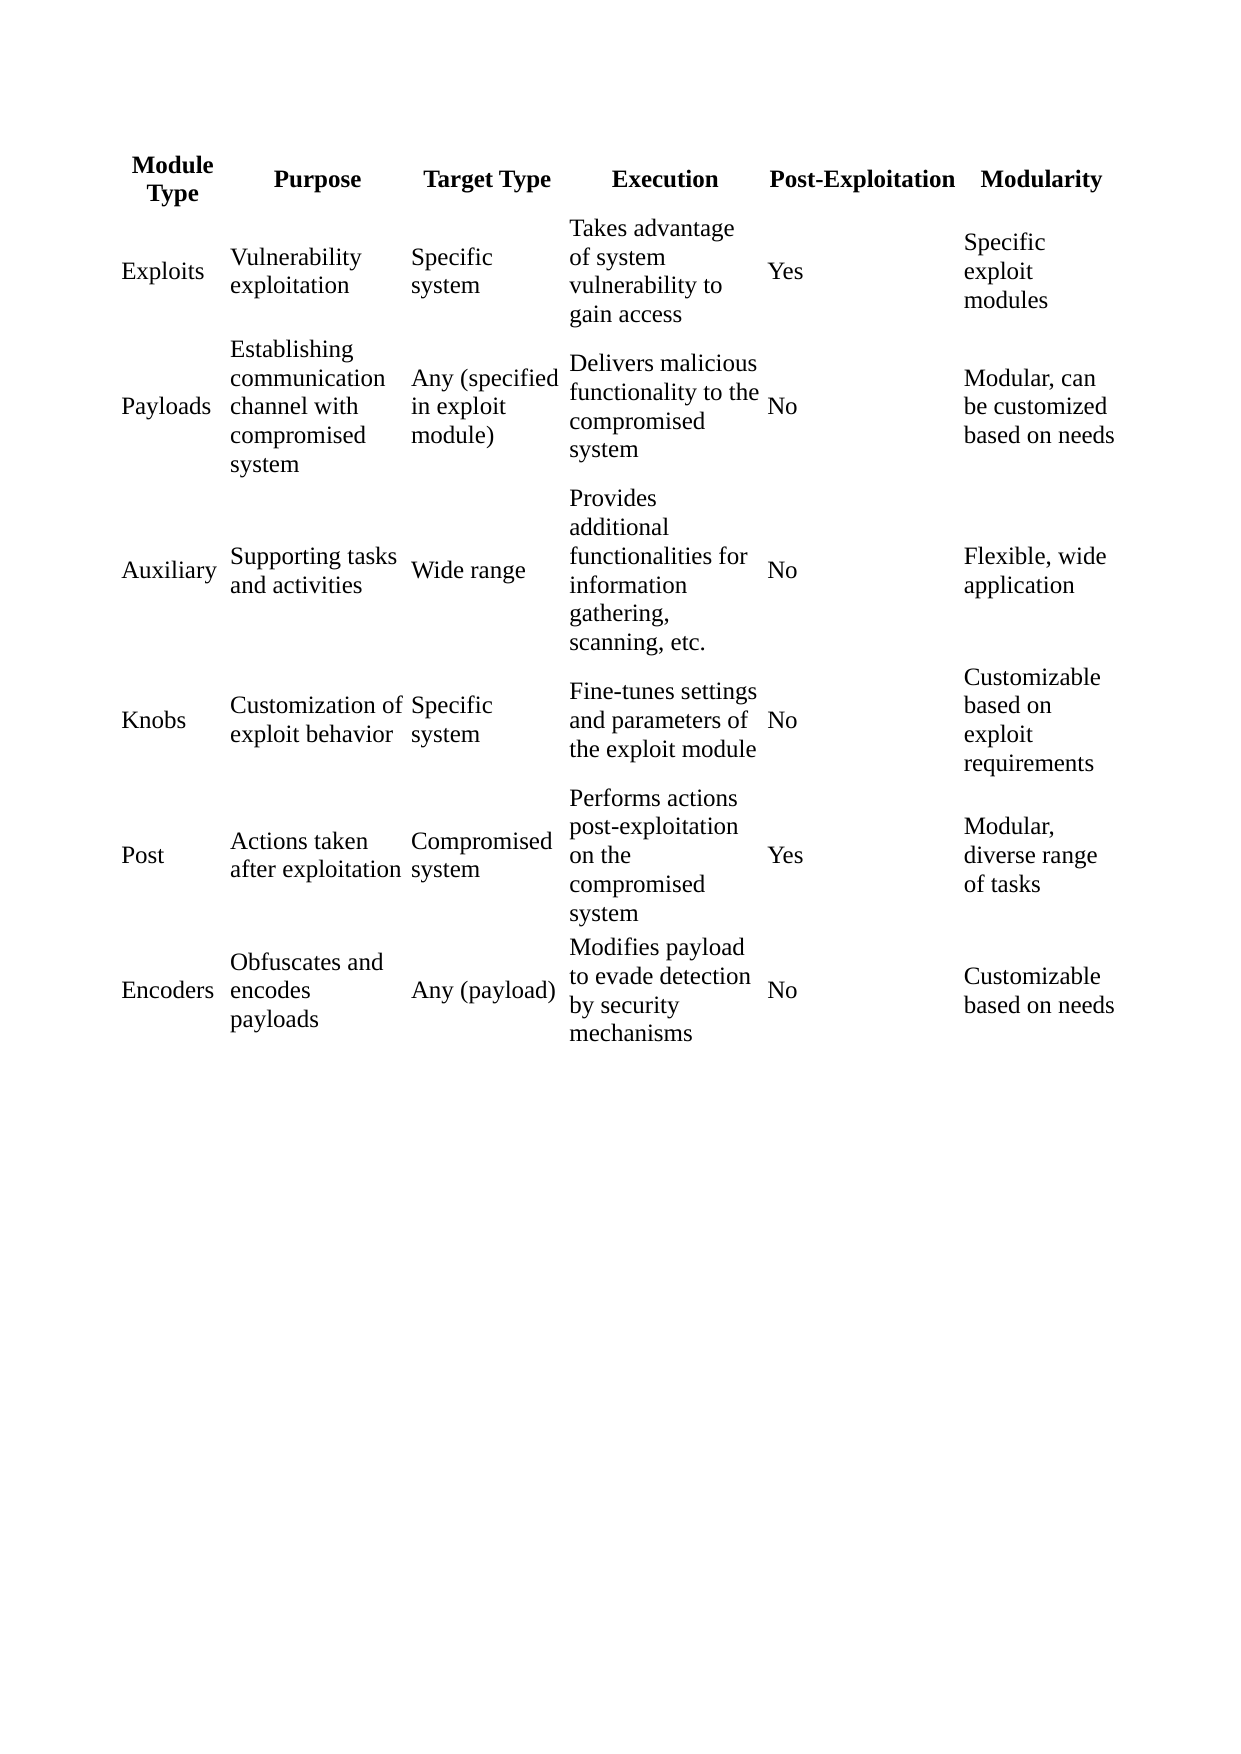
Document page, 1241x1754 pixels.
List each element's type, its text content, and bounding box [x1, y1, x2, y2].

table_cell Specific system [408, 659, 566, 780]
table_header Post-Exploitation [764, 147, 961, 210]
table_cell Fine-tunes settings and parameters of the exploit module [566, 659, 764, 780]
table_cell Takes advantage of system vulnerability to gain access [566, 210, 764, 331]
table_cell Payloads [118, 331, 227, 481]
table_cell Compromised system [408, 780, 566, 929]
table_cell Performs actions post-exploitation on the compromised system [566, 780, 764, 929]
table_cell No [764, 481, 961, 659]
table_cell Customizable based on needs [961, 929, 1122, 1050]
table_cell Auxiliary [118, 481, 227, 659]
table_header Modularity [961, 147, 1122, 210]
table_header Target Type [408, 147, 566, 210]
table_cell Establishing communication channel with compromised system [227, 331, 408, 481]
table_cell Any (specified in exploit module) [408, 331, 566, 481]
table_cell Exploits [118, 210, 227, 331]
table_cell Supporting tasks and activities [227, 481, 408, 659]
table_cell Wide range [408, 481, 566, 659]
table_cell Any (payload) [408, 929, 566, 1050]
table_cell Post [118, 780, 227, 929]
table_cell Flexible, wide application [961, 481, 1122, 659]
table_cell Yes [764, 780, 961, 929]
table_cell Delivers malicious functionality to the compromised system [566, 331, 764, 481]
table_cell Modular, can be customized based on needs [961, 331, 1122, 481]
table_cell Specific system [408, 210, 566, 331]
table_cell Knobs [118, 659, 227, 780]
table_cell Provides additional functionalities for information gathering, scanning, etc. [566, 481, 764, 659]
table_cell No [764, 659, 961, 780]
table_cell Customizable based on exploit requirements [961, 659, 1122, 780]
table_cell No [764, 929, 961, 1050]
table_header Execution [566, 147, 764, 210]
table_cell Specific exploit modules [961, 210, 1122, 331]
table_cell Modular, diverse range of tasks [961, 780, 1122, 929]
table_cell Modifies payload to evade detection by security mechanisms [566, 929, 764, 1050]
table_cell Encoders [118, 929, 227, 1050]
table_cell No [764, 331, 961, 481]
table_header Purpose [227, 147, 408, 210]
table_header Module Type [118, 147, 227, 210]
table_cell Yes [764, 210, 961, 331]
table_cell Customization of exploit behavior [227, 659, 408, 780]
table_cell Actions taken after exploitation [227, 780, 408, 929]
table_cell Vulnerability exploitation [227, 210, 408, 331]
table_cell Obfuscates and encodes payloads [227, 929, 408, 1050]
